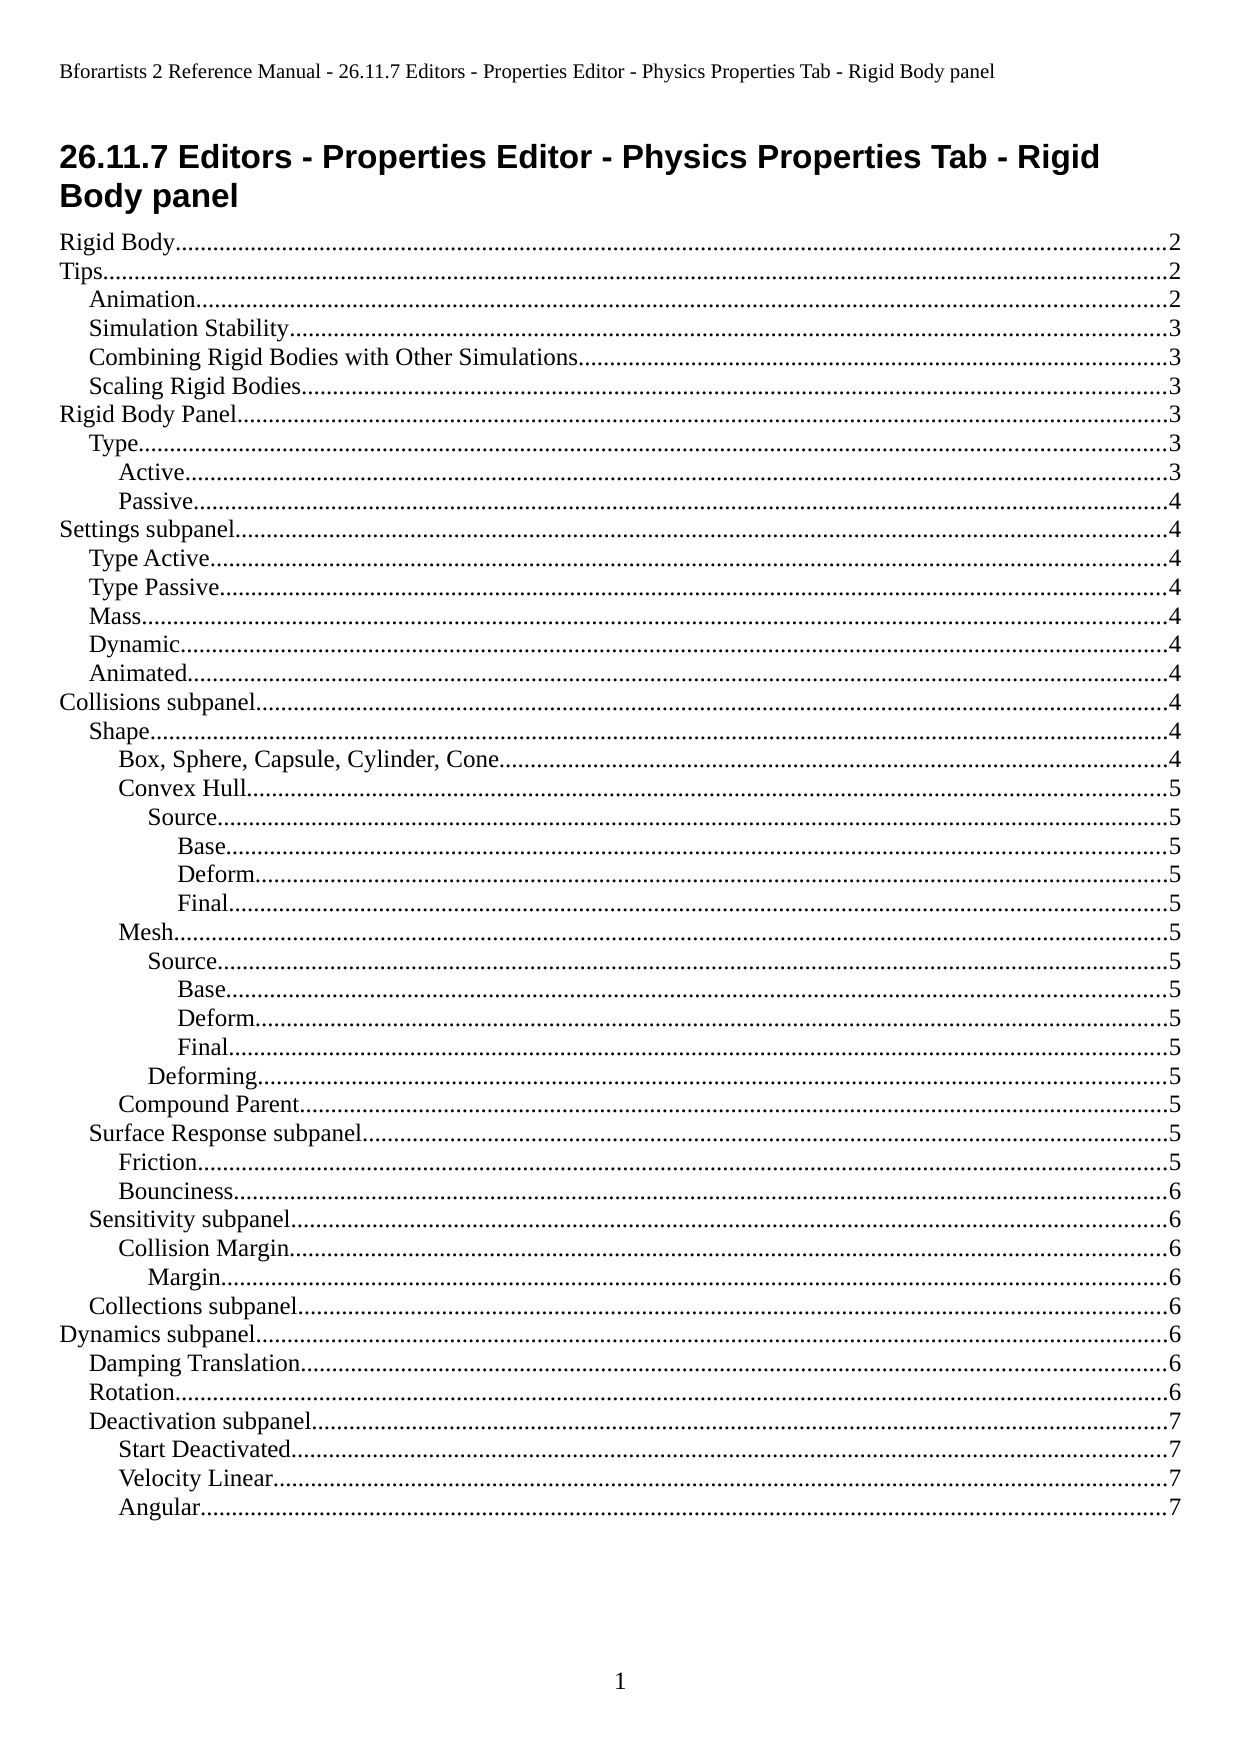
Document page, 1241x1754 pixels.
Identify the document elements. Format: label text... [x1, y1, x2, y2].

text Bounciness 6 [118, 1176, 1181, 1204]
text Friction 5 [118, 1147, 1181, 1176]
text Settings subpanel 4 [59, 514, 1181, 543]
text Animation 2 [88, 284, 1181, 313]
text Dynamic 4 [88, 629, 1181, 658]
text Convex Hull 5 [118, 773, 1181, 802]
text Margin 6 [147, 1262, 1181, 1291]
text Deform 5 [177, 859, 1181, 888]
text Dynamics subpanel 6 [59, 1319, 1181, 1348]
text Type 3 [88, 428, 1181, 457]
text Collision Margin 6 [118, 1233, 1181, 1262]
text Type Active 4 [88, 543, 1181, 572]
text Sensitivity subpanel 6 [88, 1204, 1181, 1233]
text Damping Translation 6 [88, 1348, 1181, 1377]
text Angular 7 [118, 1492, 1181, 1521]
text Rigid Body 2 [59, 227, 1181, 256]
text Source 5 [147, 802, 1181, 831]
text Mesh 5 [118, 917, 1181, 946]
text Rotation 6 [88, 1377, 1181, 1406]
text Final 5 [177, 888, 1181, 917]
text Shape 4 [88, 716, 1181, 744]
text Animated 4 [88, 658, 1181, 687]
text Type Passive 4 [88, 572, 1181, 601]
text Rigid Body Panel 3 [59, 399, 1181, 428]
text Mass 4 [88, 601, 1181, 629]
text Deform 5 [177, 1003, 1181, 1032]
text Start Deactivated 7 [118, 1434, 1181, 1463]
text Simulation Stability 3 [88, 313, 1181, 342]
text Collections subpanel 6 [88, 1291, 1181, 1319]
text Source 5 [147, 946, 1181, 974]
text Base 5 [177, 974, 1181, 1003]
text Base 5 [177, 831, 1181, 859]
text Collisions subpanel 4 [59, 687, 1181, 716]
text Active 3 [118, 457, 1181, 486]
text Compound Parent 5 [118, 1089, 1181, 1118]
subtitle 26.11.7 Editors - Properties Editor - Physics Properties Tab - Rigid Body panel [59, 138, 1181, 214]
text Passive 4 [118, 486, 1181, 514]
text Deactivation subpanel 7 [88, 1406, 1181, 1434]
text Surface Response subpanel 5 [88, 1118, 1181, 1147]
text Deforming 5 [147, 1061, 1181, 1089]
text Combining Rigid Bodies with Other Simulations 3 [88, 342, 1181, 371]
text Box, Sphere, Capsule, Cylinder, Cone 4 [118, 744, 1181, 773]
text Final 5 [177, 1032, 1181, 1061]
text Velocity Linear 7 [118, 1463, 1181, 1492]
text Scaling Rigid Bodies 3 [88, 371, 1181, 399]
text Tips 2 [59, 256, 1181, 284]
